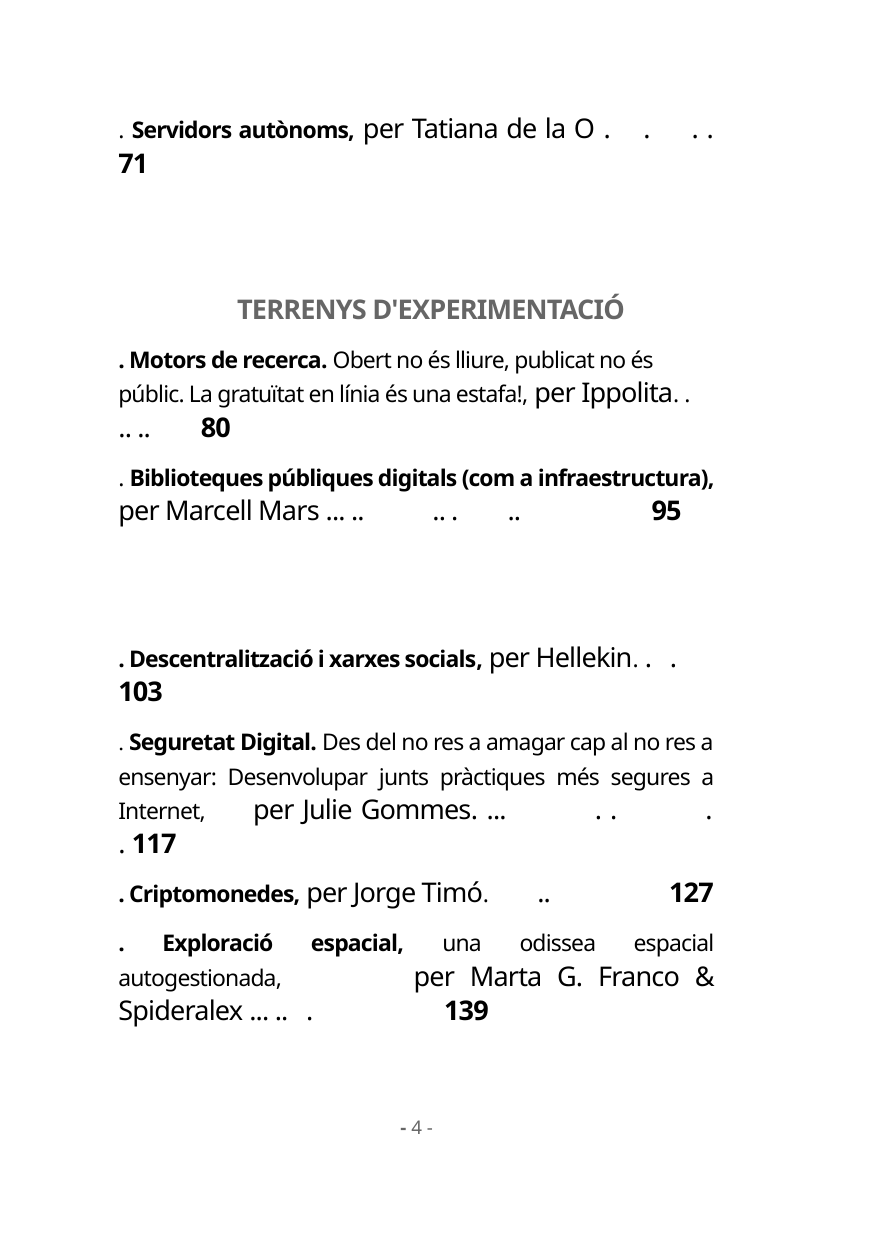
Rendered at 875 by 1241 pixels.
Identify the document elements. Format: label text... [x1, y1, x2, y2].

text . Biblioteques públiques digitals (com a infraestructura), per Marcell Mars ... .. .. . .. 95 [118, 459, 714, 527]
text . Motors de recerca. Obert no és lliure, publicat no és públic. La gratuïtat en línia és una estafa!, per Ippolita. . .. .. 80 [118, 341, 714, 444]
text . Criptomonedes, per Jorge Timó. .. 127 [118, 875, 714, 909]
text . Servidors autònoms, per Tatiana de la O . . . . 71 [118, 111, 714, 180]
text . Descentralització i xarxes socials, per Hellekin. . . 103 [118, 640, 714, 709]
text . Seguretat Digital. Des del no res a amagar cap al no res a ensenyar: Desenvolupar junts pràctiques més segures a Internet, per Julie Gommes. ... . . . . 117 [118, 723, 714, 861]
text TERRENYS D'EXPERIMENTACIÓ [118, 292, 714, 326]
text . Exploració espacial, una odissea espacial autogestionada, per Marta G. Franco & Spideralex ... .. . 139 [118, 924, 714, 1027]
